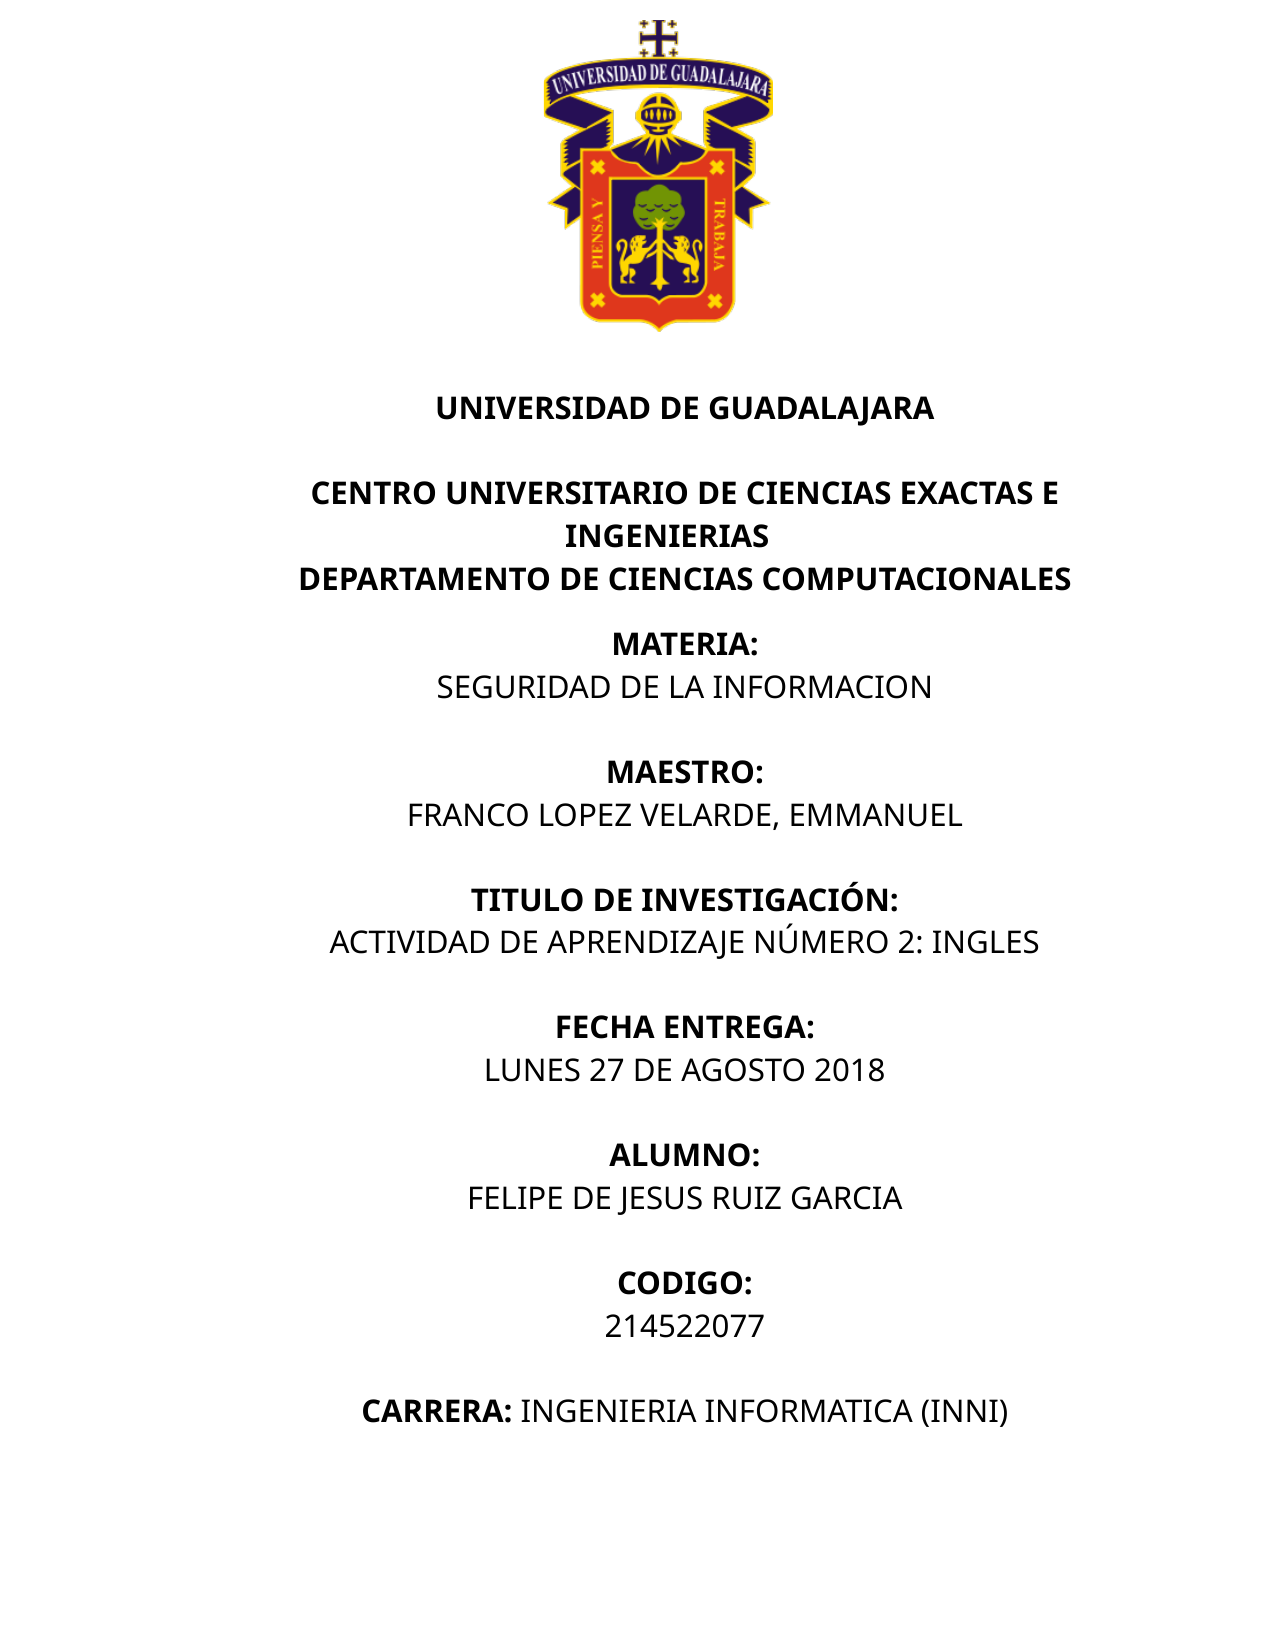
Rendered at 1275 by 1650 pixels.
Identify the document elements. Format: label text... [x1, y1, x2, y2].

text DEPARTAMENTO DE CIENCIAS COMPUTACIONALES [177, 556, 1157, 599]
text MAESTRO: [177, 750, 1157, 792]
text FECHA ENTREGA: [177, 1006, 1157, 1048]
text FELIPE DE JESUS RUIZ GARCIA [177, 1176, 1157, 1218]
text SEGURIDAD DE LA INFORMACION [177, 665, 1157, 707]
text CODIGO: [177, 1261, 1157, 1304]
text 214522077 [177, 1304, 1157, 1346]
picture [543, 20, 773, 332]
text CARRERA: INGENIERIA INFORMATICA (INNI) [177, 1389, 1157, 1432]
text ACTIVIDAD DE APRENDIZAJE NÚMERO 2: INGLES [177, 920, 1157, 963]
text LUNES 27 DE AGOSTO 2018 [177, 1048, 1157, 1091]
text UNIVERSIDAD DE GUADALAJARA [177, 386, 1157, 429]
text CENTRO UNIVERSITARIO DE CIENCIAS EXACTAS E INGENIERIAS [177, 471, 1157, 556]
text MATERIA: [177, 622, 1157, 665]
text ALUMNO: [177, 1133, 1157, 1176]
text TITULO DE INVESTIGACIÓN: [177, 878, 1157, 920]
text FRANCO LOPEZ VELARDE, EMMANUEL [177, 792, 1157, 835]
